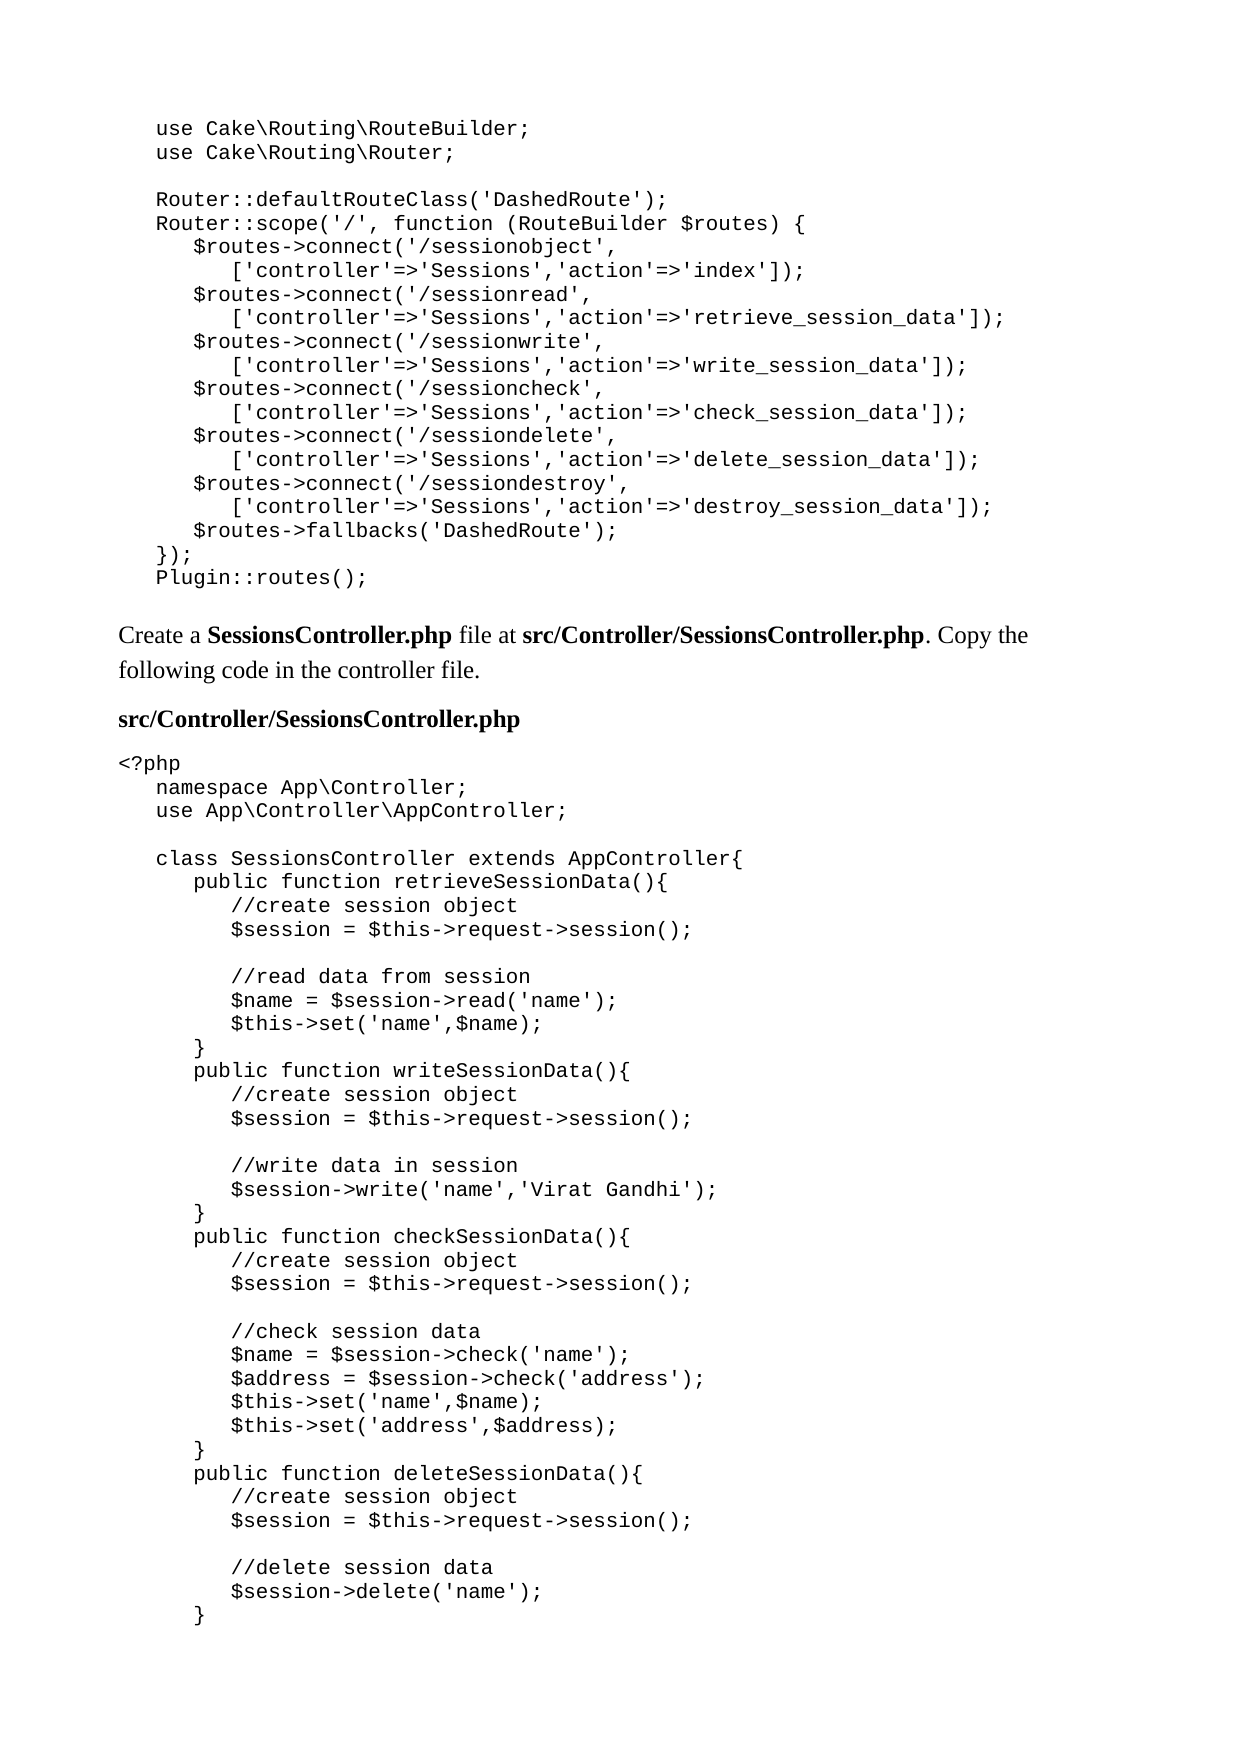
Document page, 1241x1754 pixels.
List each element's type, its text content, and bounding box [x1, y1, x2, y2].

text //read data from session [118, 966, 1122, 989]
text $name = $session->check('name'); [118, 1344, 1122, 1368]
text ['controller'=>'Sessions','action'=>'destroy_session_data']); [118, 496, 1122, 520]
text //create session object [118, 1250, 1122, 1273]
text public function deleteSessionData(){ [118, 1462, 1122, 1486]
text ['controller'=>'Sessions','action'=>'write_session_data']); [118, 354, 1122, 378]
text //delete session data [118, 1557, 1122, 1581]
text $session->delete('name'); [118, 1581, 1122, 1604]
text Create a SessionsController.php file at src/Controller/SessionsController.php. Copy the following code in the controller file. [118, 621, 1122, 684]
text $this->set('address',$address); [118, 1415, 1122, 1439]
text use Cake\Routing\Router; [118, 142, 1122, 165]
text ['controller'=>'Sessions','action'=>'delete_session_data']); [118, 449, 1122, 473]
text } [118, 1604, 1122, 1628]
text //create session object [118, 1486, 1122, 1510]
text } [118, 1439, 1122, 1462]
text } [118, 1037, 1122, 1061]
text $routes->connect('/sessiondelete', [118, 426, 1122, 449]
text $routes->connect('/sessiondestroy', [118, 473, 1122, 496]
text <?php [118, 753, 1122, 777]
text $routes->connect('/sessionobject', [118, 236, 1122, 260]
text $routes->connect('/sessioncheck', [118, 378, 1122, 402]
text $routes->connect('/sessionwrite', [118, 331, 1122, 354]
text $session = $this->request->session(); [118, 1510, 1122, 1533]
text Router::scope('/', function (RouteBuilder $routes) { [118, 213, 1122, 236]
text use App\Controller\AppController; [118, 800, 1122, 824]
text public function checkSessionData(){ [118, 1226, 1122, 1250]
text $address = $session->check('address'); [118, 1368, 1122, 1392]
text class SessionsController extends AppController{ [118, 848, 1122, 871]
text //write data in session [118, 1155, 1122, 1179]
text $this->set('name',$name); [118, 1392, 1122, 1415]
text ['controller'=>'Sessions','action'=>'index']); [118, 260, 1122, 284]
text //create session object [118, 1084, 1122, 1108]
text Plugin::routes(); [118, 567, 1122, 591]
text ['controller'=>'Sessions','action'=>'check_session_data']); [118, 402, 1122, 426]
text use Cake\Routing\RouteBuilder; [118, 118, 1122, 142]
text src/Controller/SessionsController.php [118, 704, 1122, 733]
text } [118, 1202, 1122, 1226]
text $routes->connect('/sessionread', [118, 284, 1122, 307]
text $session = $this->request->session(); [118, 919, 1122, 942]
text ['controller'=>'Sessions','action'=>'retrieve_session_data']); [118, 307, 1122, 331]
text $session = $this->request->session(); [118, 1108, 1122, 1131]
text $session->write('name','Virat Gandhi'); [118, 1179, 1122, 1202]
text public function writeSessionData(){ [118, 1061, 1122, 1084]
text //check session data [118, 1321, 1122, 1344]
text public function retrieveSessionData(){ [118, 871, 1122, 895]
text $session = $this->request->session(); [118, 1273, 1122, 1297]
text namespace App\Controller; [118, 777, 1122, 800]
text Router::defaultRouteClass('DashedRoute'); [118, 189, 1122, 213]
text $this->set('name',$name); [118, 1013, 1122, 1037]
text $routes->fallbacks('DashedRoute'); [118, 520, 1122, 544]
text }); [118, 544, 1122, 567]
text //create session object [118, 895, 1122, 919]
text $name = $session->read('name'); [118, 989, 1122, 1013]
